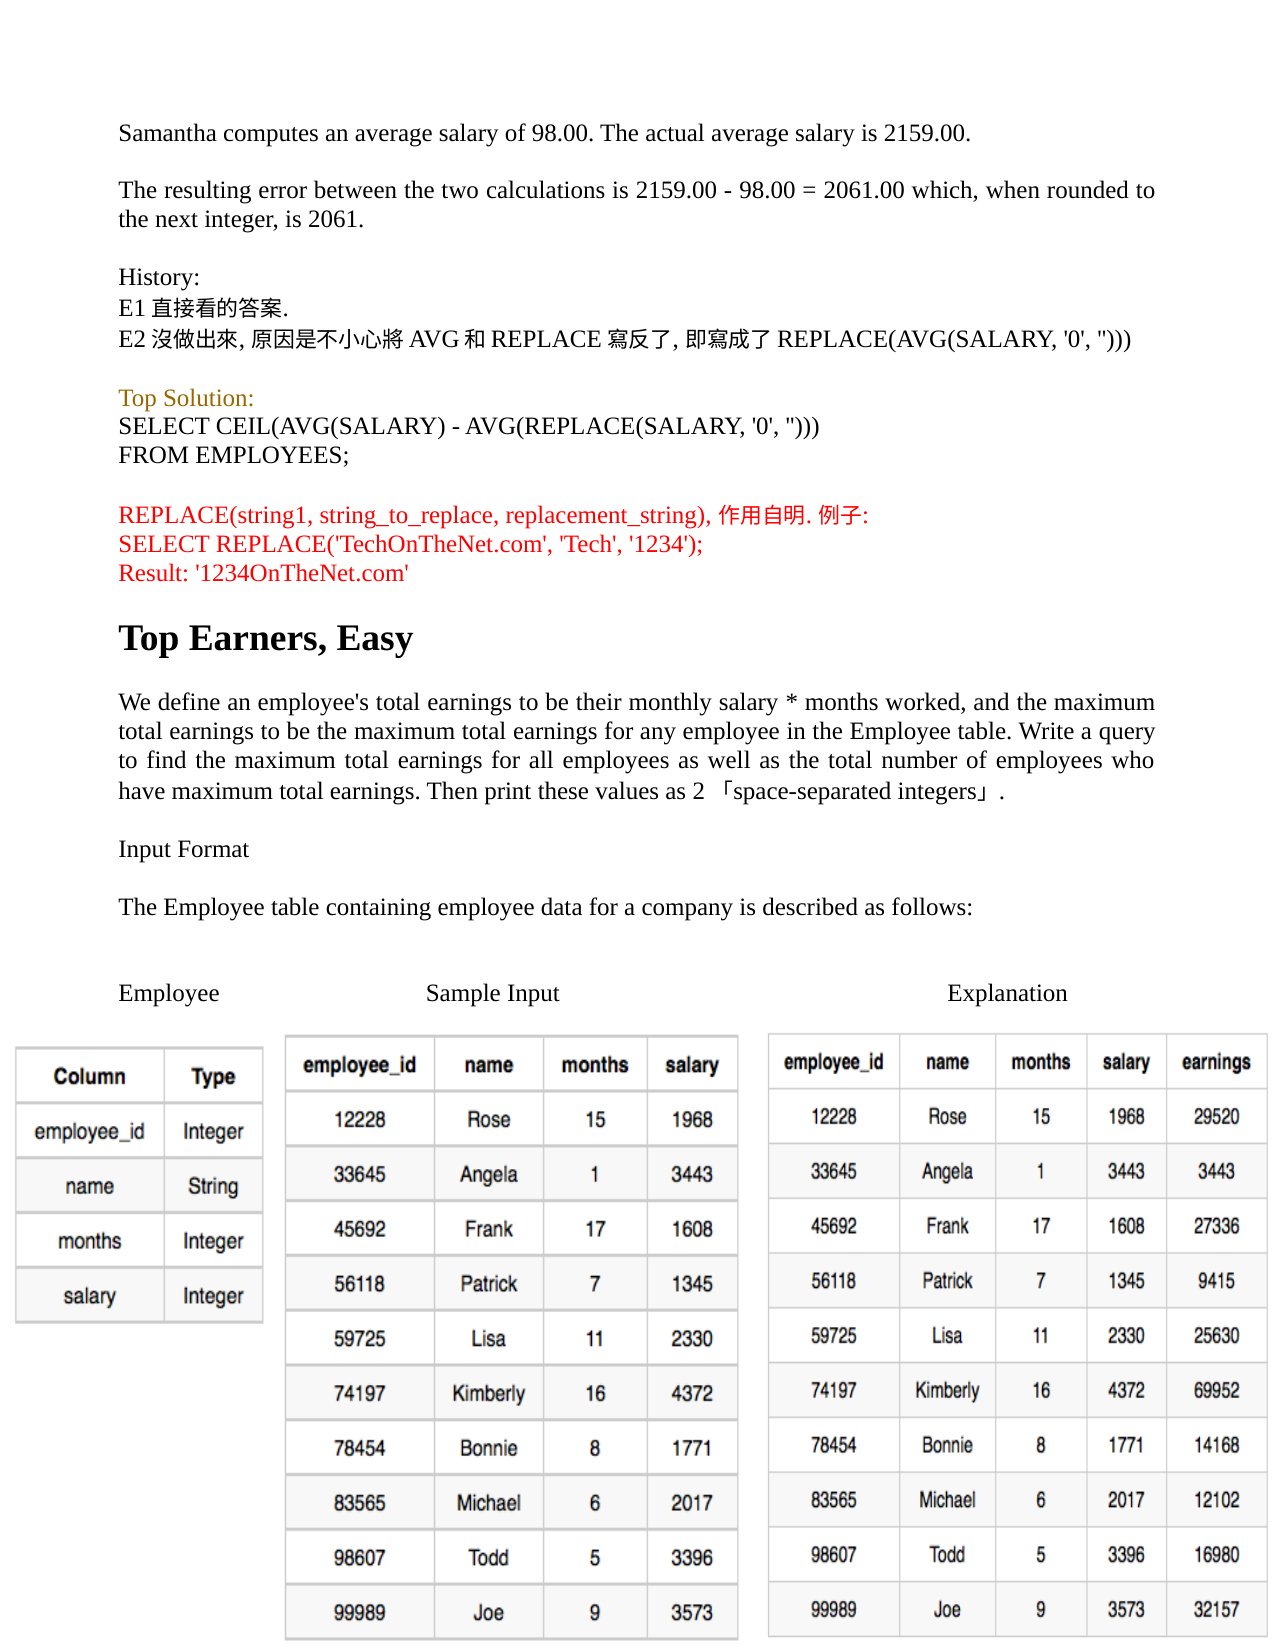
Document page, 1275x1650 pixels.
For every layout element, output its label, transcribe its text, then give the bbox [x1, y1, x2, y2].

text FROM EMPLOYEES; [118, 440, 1157, 469]
picture [761, 1025, 1275, 1650]
text The resulting error between the two calculations is 2159.00 - 98.00 = 2061.00 which, when rounded to the next integer, is 2061. [118, 176, 1157, 233]
text History: [118, 262, 1157, 291]
text The Employee table containing employee data for a company is described as follows: [118, 892, 1157, 920]
text Employee Sample Input Explanation [118, 978, 1157, 1007]
text E2沒做出來, 原因是不小心將AVG和REPLACE寫反了, 即寫成了REPLACE(AVG(SALARY, '0', ''))) [118, 322, 1157, 354]
text SELECT CEIL(AVG(SALARY) - AVG(REPLACE(SALARY, '0', ''))) [118, 411, 1157, 440]
text Samantha computes an average salary of 98.00. The actual average salary is 2159.00. [118, 118, 1157, 147]
text Top Solution: [118, 383, 1157, 411]
picture [281, 1025, 743, 1647]
text REPLACE(string1, string_to_replace, replacement_string), 作用自明. 例子: [118, 498, 1157, 529]
text SELECT REPLACE('TechOnTheNet.com', 'Tech', '1234'); [118, 529, 1157, 558]
text Input Format [118, 834, 1157, 863]
text E1直接看的答案. [118, 291, 1157, 322]
text Top Earners, Easy [118, 616, 1157, 659]
picture [7, 1042, 272, 1335]
text Result: '1234OnTheNet.com' [118, 558, 1157, 587]
text We define an employee's total earnings to be their monthly salary * months worked, and the maximum total earnings to be the maximum total earnings for any employee in the Employee table. Write a query to find the maximum total earnings for all employees as well as the total number of employees who have maximum total earnings. Then print these values as 2 「space-separated integers」. [118, 687, 1157, 805]
